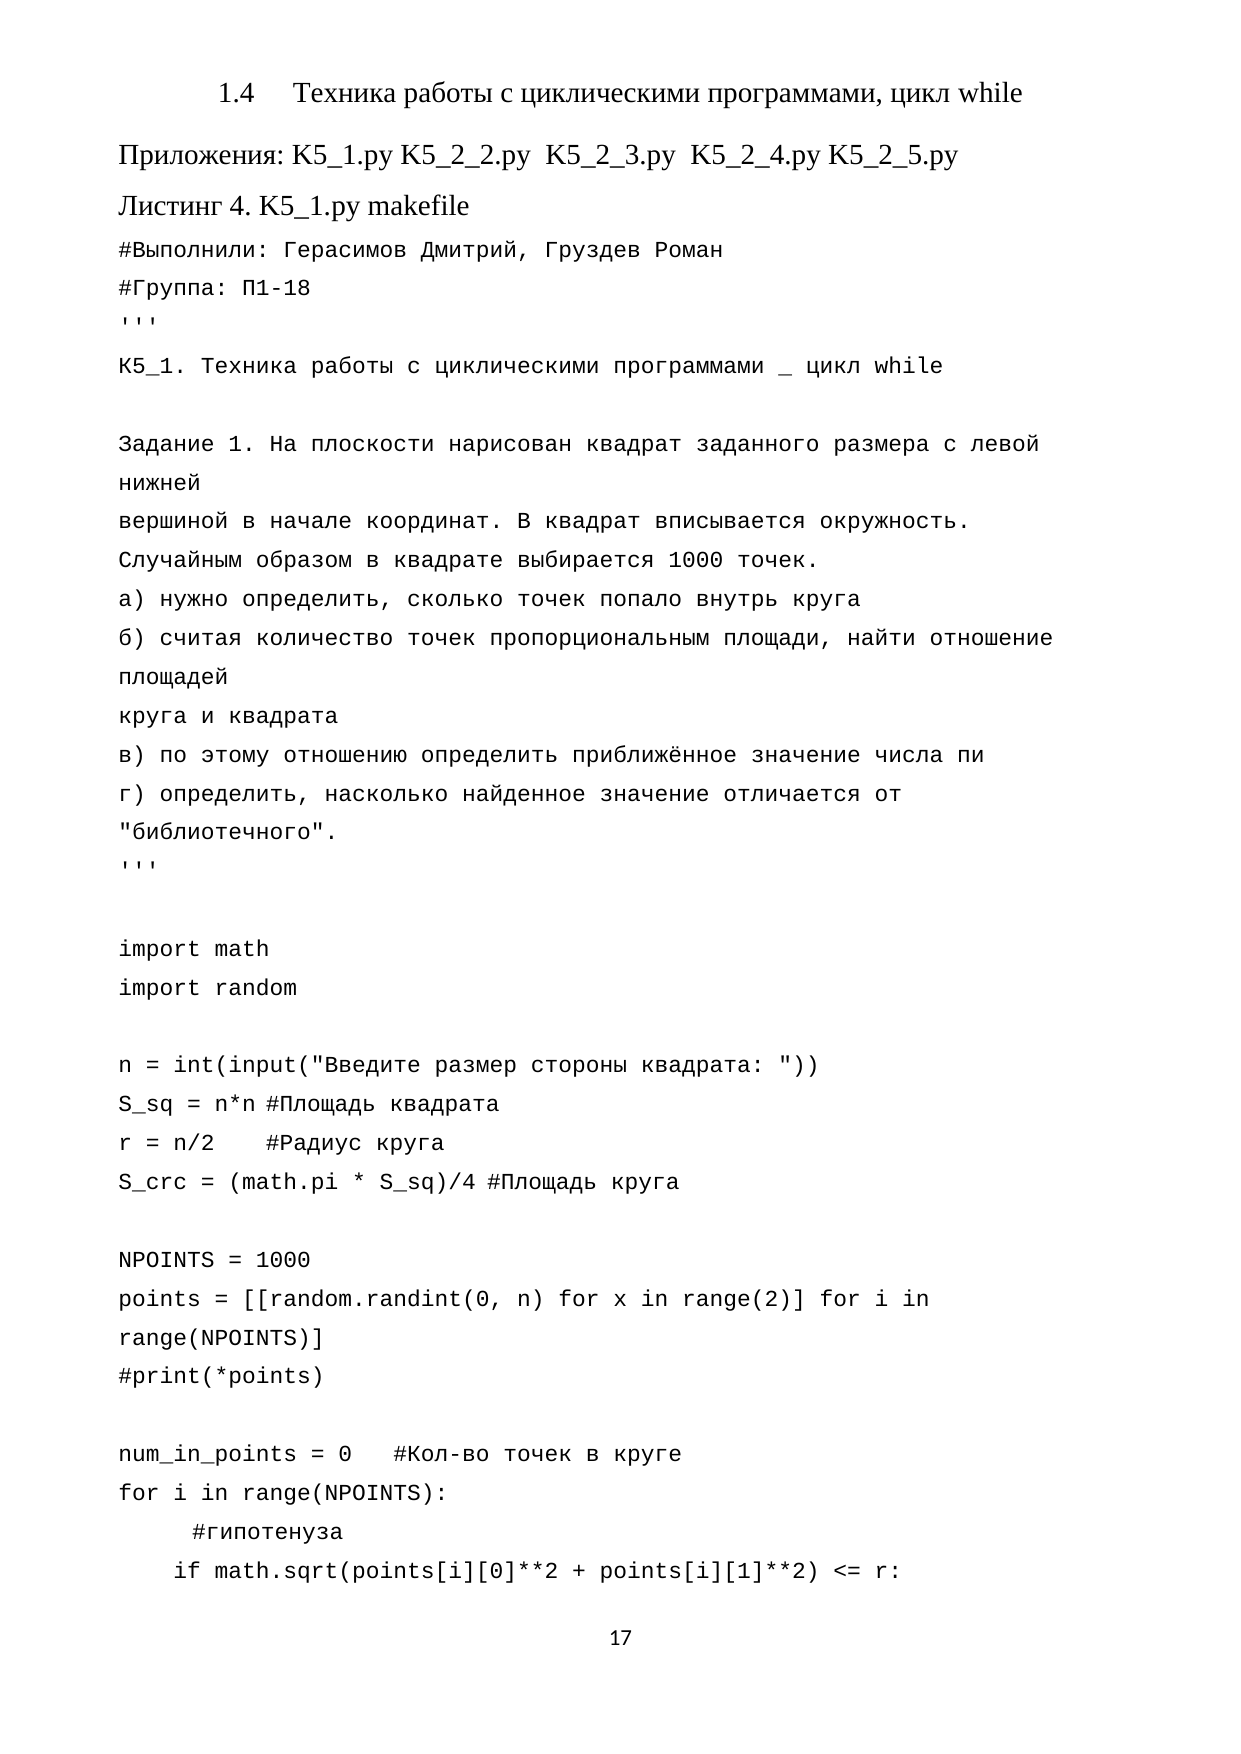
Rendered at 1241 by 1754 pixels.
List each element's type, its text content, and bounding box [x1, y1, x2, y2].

text #Выполнили: Герасимов Дмитрий, Груздев Роман [118, 238, 1122, 264]
text S_crc = (math.pi * S_sq)/4 #Площадь круга [118, 1170, 1122, 1196]
text Листинг 4. K5_1.py makefile [118, 188, 1122, 221]
text б) считая количество точек пропорциональным площади, найти отношение площадей [118, 626, 1122, 691]
text S_sq = n*n #Площадь квадрата [118, 1093, 1122, 1119]
text ''' [118, 859, 1122, 886]
text Задание 1. На плоскости нарисован квадрат заданного размера с левой нижней [118, 432, 1122, 497]
text #Группа: П1-18 [118, 277, 1122, 303]
text Случайным образом в квадрате выбирается 1000 точек. [118, 549, 1122, 575]
subtitle Техника работы с циклическими программами, цикл while [118, 75, 1122, 108]
text import random [118, 976, 1122, 1002]
text круга и квадрата [118, 704, 1122, 730]
text if math.sqrt(points[i][0]**2 + points[i][1]**2) <= r: [118, 1559, 1122, 1585]
text n = int(input("Введите размер стороны квадрата: ")) [118, 1054, 1122, 1080]
text r = n/2 #Радиус круга [118, 1132, 1122, 1157]
text points = [[random.randint(0, n) for x in range(2)] for i in range(NPOINTS)] [118, 1287, 1122, 1352]
text а) нужно определить, сколько точек попало внутрь круга [118, 588, 1122, 613]
text в) по этому отношению определить приближённое значение числа пи [118, 743, 1122, 769]
text #print(*points) [118, 1365, 1122, 1391]
text ''' [118, 316, 1122, 342]
text #гипотенуза [118, 1520, 1122, 1546]
text К5_1. Техника работы с циклическими программами _ цикл while [118, 354, 1122, 380]
text for i in range(NPOINTS): [118, 1481, 1122, 1507]
text num_in_points = 0 #Кол-во точек в круге [118, 1442, 1122, 1468]
text Приложения: K5_1.py K5_2_2.py K5_2_3.py K5_2_4.py K5_2_5.py [118, 137, 1122, 171]
text NPOINTS = 1000 [118, 1248, 1122, 1274]
text вершиной в начале координат. В квадрат вписывается окружность. [118, 510, 1122, 536]
text import math [118, 937, 1122, 963]
text г) определить, насколько найденное значение отличается от "библиотечного". [118, 782, 1122, 847]
